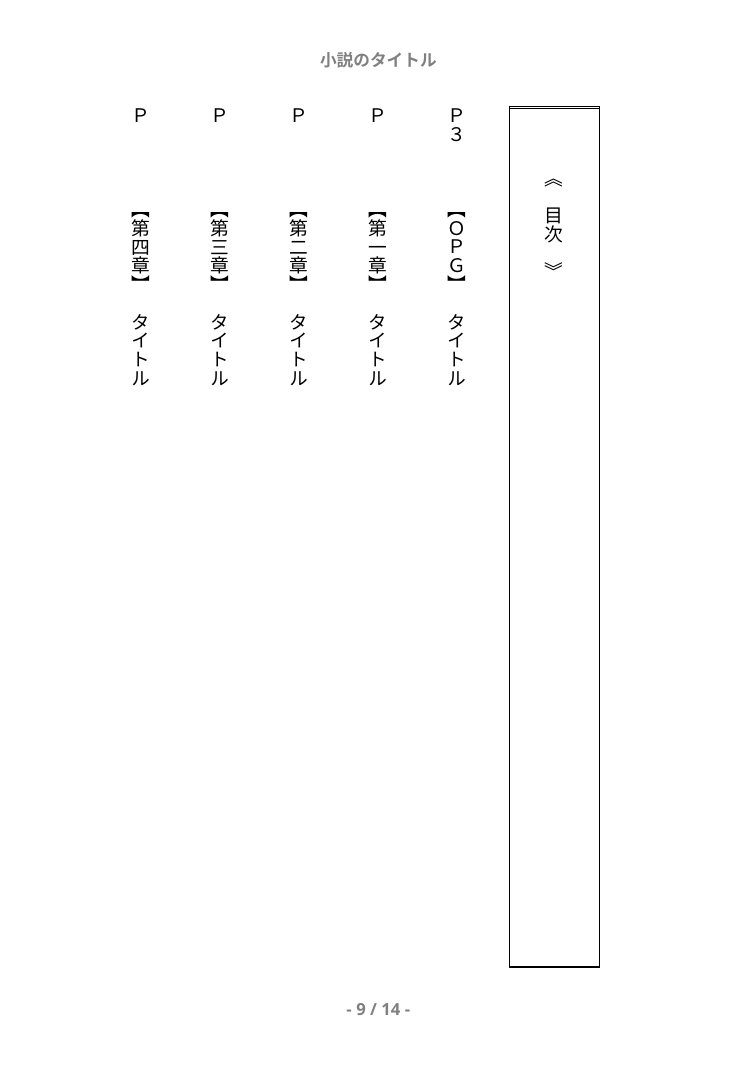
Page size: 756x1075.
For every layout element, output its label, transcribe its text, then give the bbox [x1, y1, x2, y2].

text Ｐ３ 【ＯＰＧ】 タイトル [443, 106, 471, 968]
text Ｐ 【第四章】 タイトル [128, 106, 155, 968]
text Ｐ 【第三章】 タイトル [207, 106, 234, 968]
text Ｐ 【第二章】 タイトル [286, 106, 313, 968]
subtitle 《 目次 》 [510, 109, 599, 966]
text Ｐ 【第一章】 タイトル [364, 106, 392, 968]
